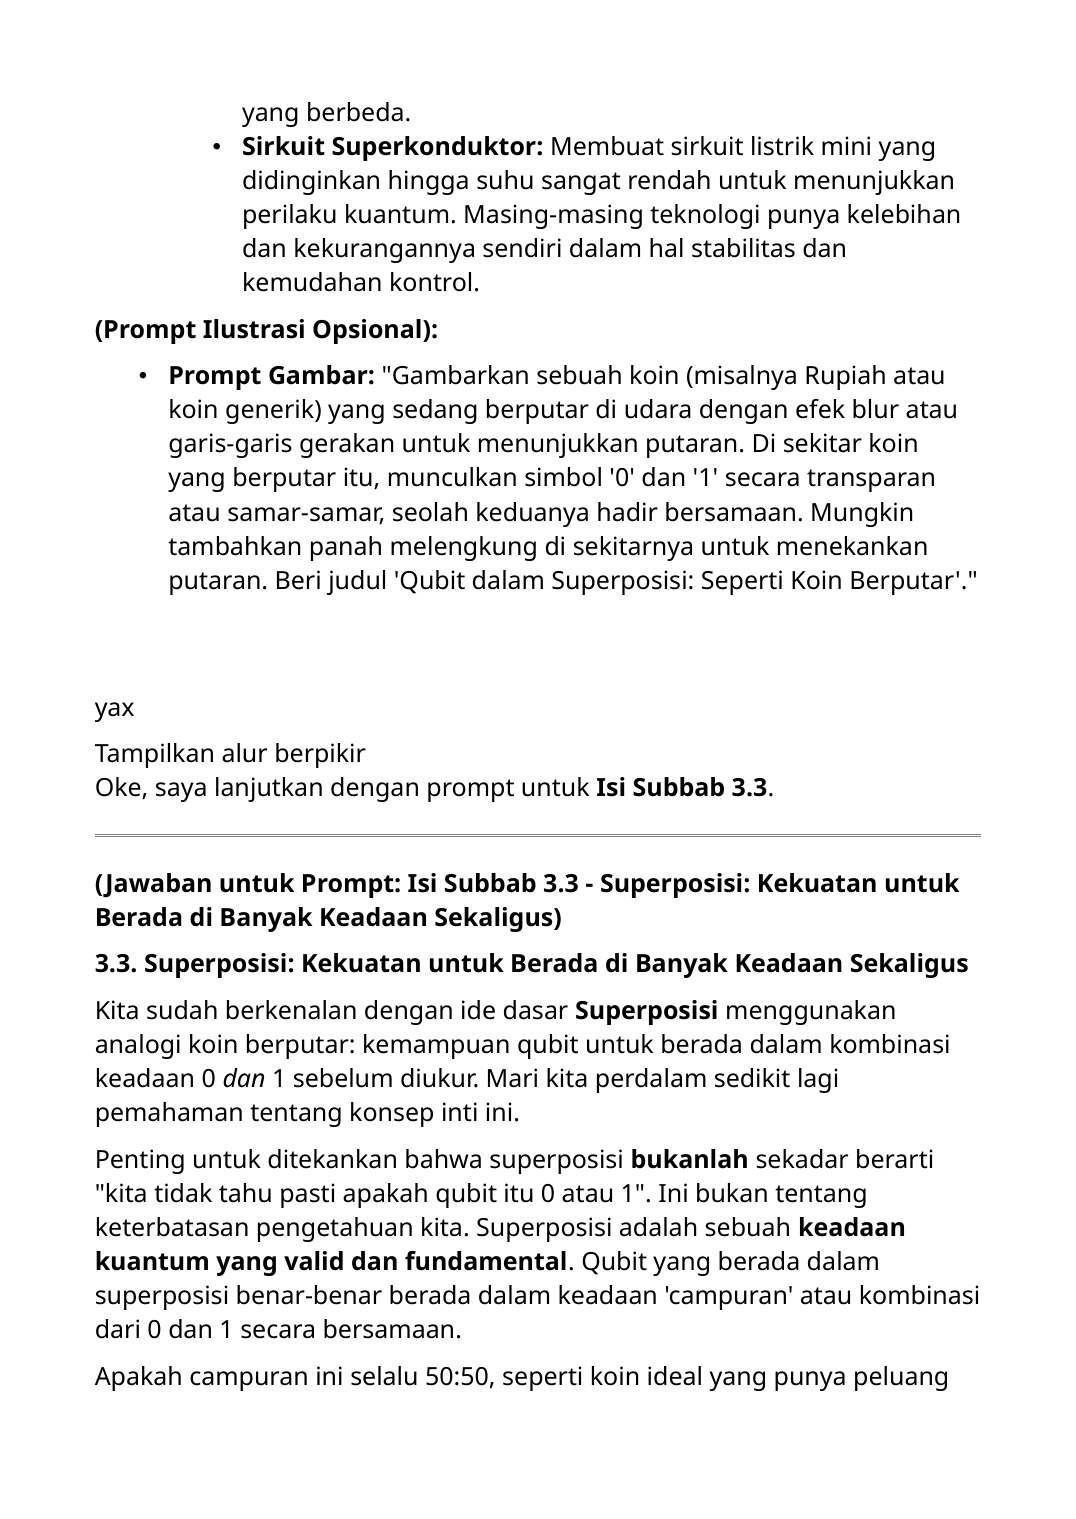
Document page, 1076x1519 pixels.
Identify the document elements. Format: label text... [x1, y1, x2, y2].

list Sirkuit Superkonduktor: Membuat sirkuit listrik mini yang didinginkan hingga suhu sangat rendah untuk menunjukkan perilaku kuantum. Masing-masing teknologi punya kelebihan dan kekurangannya sendiri dalam hal stabilitas dan kemudahan kontrol. [212, 128, 981, 299]
text Oke, saya lanjutkan dengan prompt untuk Isi Subbab 3.3. [94, 770, 981, 804]
text Apakah campuran ini selalu 50:50, seperti koin ideal yang punya peluang [94, 1358, 981, 1392]
list Prompt Gambar: "Gambarkan sebuah koin (misalnya Rupiah atau koin generik) yang sedang berputar di udara dengan efek blur atau garis-garis gerakan untuk menunjukkan putaran. Di sekitar koin yang berputar itu, munculkan simbol '0' dan '1' secara transparan atau samar-samar, seolah keduanya hadir bersamaan. Mungkin tambahkan panah melengkung di sekitarnya untuk menekankan putaran. Beri judul 'Qubit dalam Superposisi: Seperti Koin Berputar'." [139, 358, 981, 596]
text yax [94, 689, 981, 723]
text Kita sudah berkenalan dengan ide dasar Superposisi menggunakan analogi koin berputar: kemampuan qubit untuk berada dalam kombinasi keadaan 0 dan 1 sebelum diukur. Mari kita perdalam sedikit lagi pemahaman tentang konsep inti ini. [94, 993, 981, 1129]
text Penting untuk ditekankan bahwa superposisi bukanlah sekadar berarti "kita tidak tahu pasti apakah qubit itu 0 atau 1". Ini bukan tentang keterbatasan pengetahuan kita. Superposisi adalah sebuah keadaan kuantum yang valid dan fundamental. Qubit yang berada dalam superposisi benar-benar berada dalam keadaan 'campuran' atau kombinasi dari 0 dan 1 secara bersamaan. [94, 1141, 981, 1346]
text 3.3. Superposisi: Kekuatan untuk Berada di Banyak Keadaan Sekaligus [94, 946, 981, 980]
text (Prompt Ilustrasi Opsional): [94, 311, 981, 345]
list yang berbeda. [212, 94, 981, 128]
text Tampilkan alur berpikir [94, 736, 981, 770]
text (Jawaban untuk Prompt: Isi Subbab 3.3 - Superposisi: Kekuatan untuk Berada di Banyak Keadaan Sekaligus) [94, 866, 981, 934]
